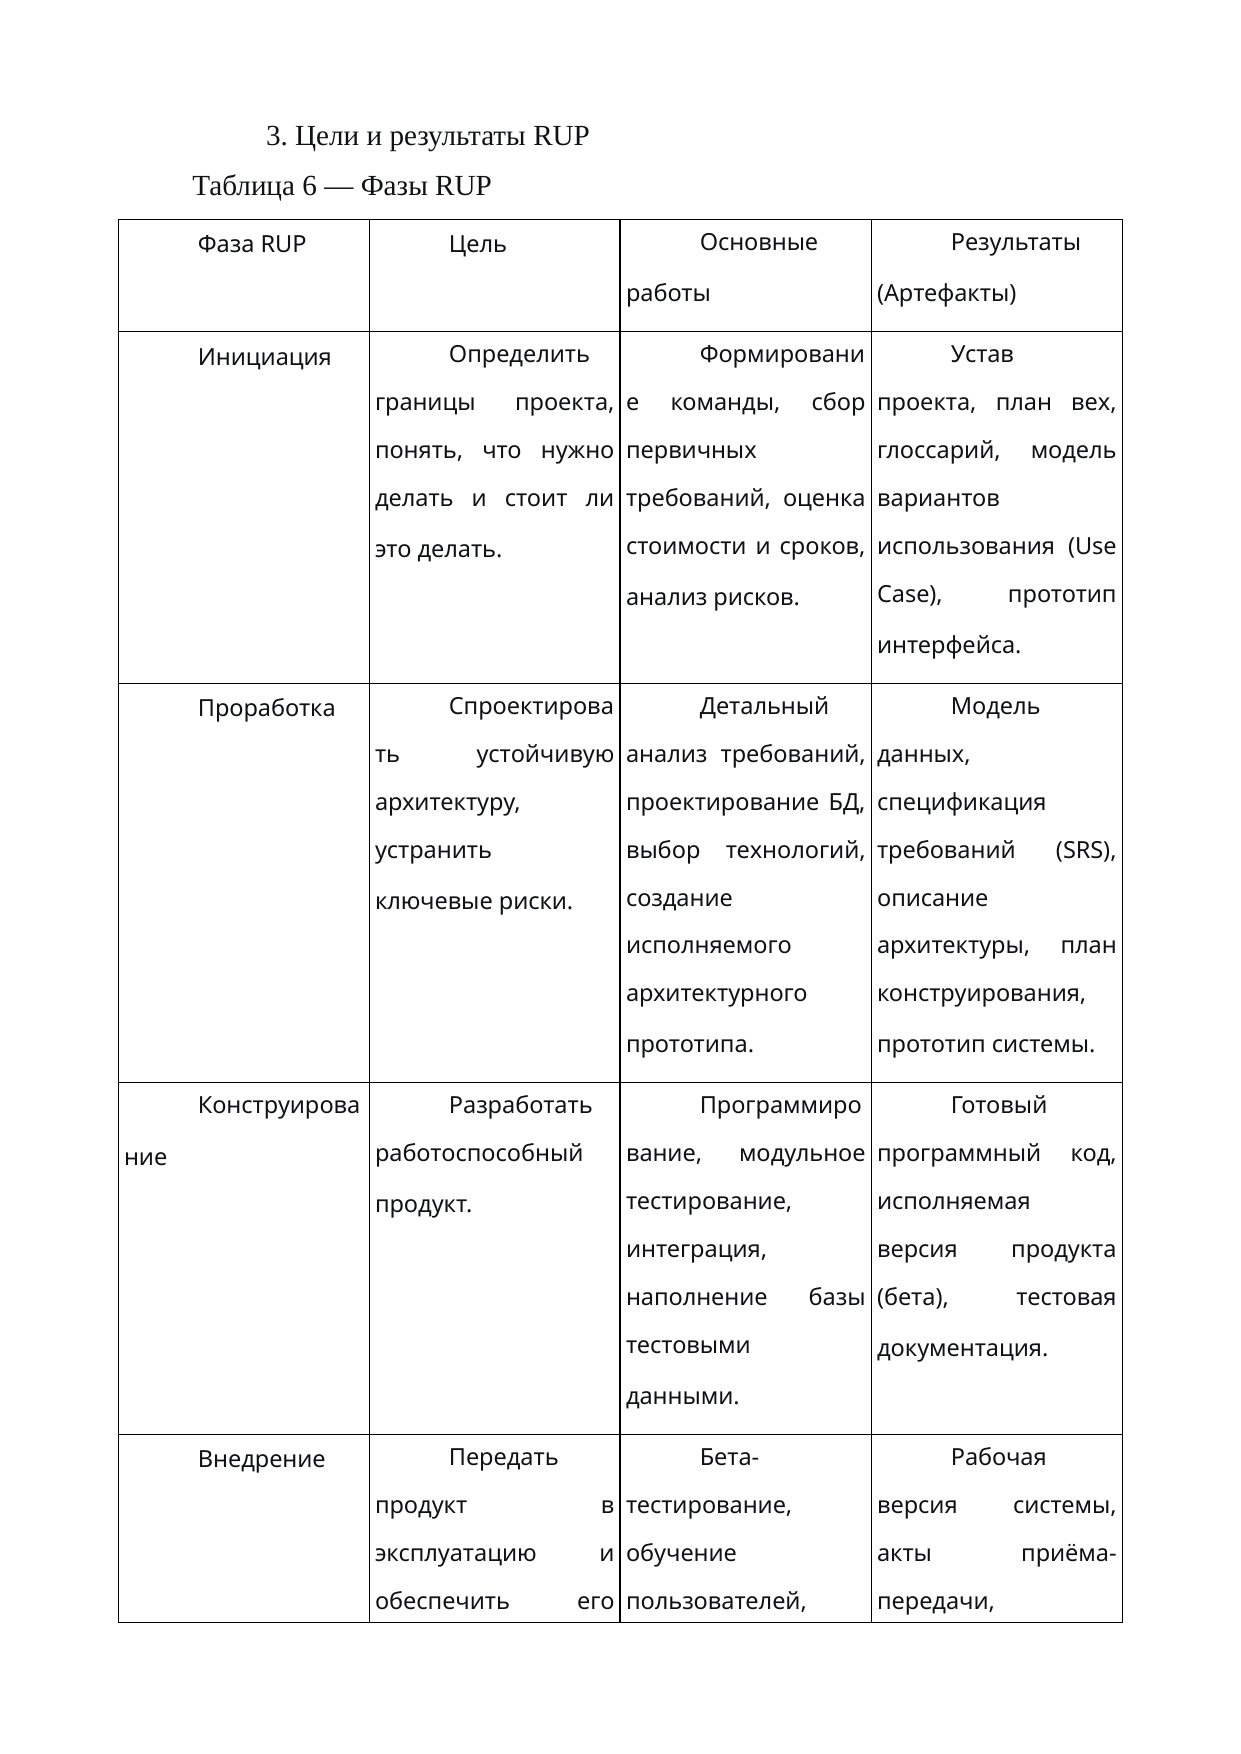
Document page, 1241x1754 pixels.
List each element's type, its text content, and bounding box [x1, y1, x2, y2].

table_cell Модель данных, спецификация требований (SRS), описание архитектуры, план конструирования, прототип системы. [872, 684, 1122, 1082]
table_cell Разработать работоспособный продукт. [370, 1083, 619, 1434]
table_cell Устав проекта, план вех, глоссарий, модель вариантов использования (Use Case), прототип интерфейса. [872, 332, 1122, 682]
table_cell Программирование, модульное тестирование, интеграция, наполнение базы тестовыми данными. [621, 1083, 871, 1434]
table_header Цель [370, 220, 619, 331]
table_cell Определить границы проекта, понять, что нужно делать и стоит ли это делать. [370, 332, 619, 682]
table_cell Передать продукт в эксплуатацию и обеспечить его [370, 1435, 619, 1622]
text Таблица 6 — Фазы RUP [118, 168, 1122, 202]
table_header Основные работы [621, 220, 871, 331]
table_cell Рабочая версия системы, акты приёма-передачи, [872, 1435, 1122, 1622]
table_header Результаты (Артефакты) [872, 220, 1122, 331]
table_cell Бета-тестирование, обучение пользователей, [621, 1435, 871, 1622]
text 3. Цели и результаты RUP [118, 118, 1122, 152]
table_cell Конструирование [119, 1083, 369, 1434]
table_header Фаза RUP [119, 220, 369, 331]
table_cell Внедрение [119, 1435, 369, 1622]
table_cell Формирование команды, сбор первичных требований, оценка стоимости и сроков, анализ рисков. [621, 332, 871, 682]
table_cell Спроектировать устойчивую архитектуру, устранить ключевые риски. [370, 684, 619, 1082]
table_cell Готовый программный код, исполняемая версия продукта (бета), тестовая документация. [872, 1083, 1122, 1434]
table_cell Проработка [119, 684, 369, 1082]
table_cell Инициация [119, 332, 369, 682]
table_cell Детальный анализ требований, проектирование БД, выбор технологий, создание исполняемого архитектурного прототипа. [621, 684, 871, 1082]
